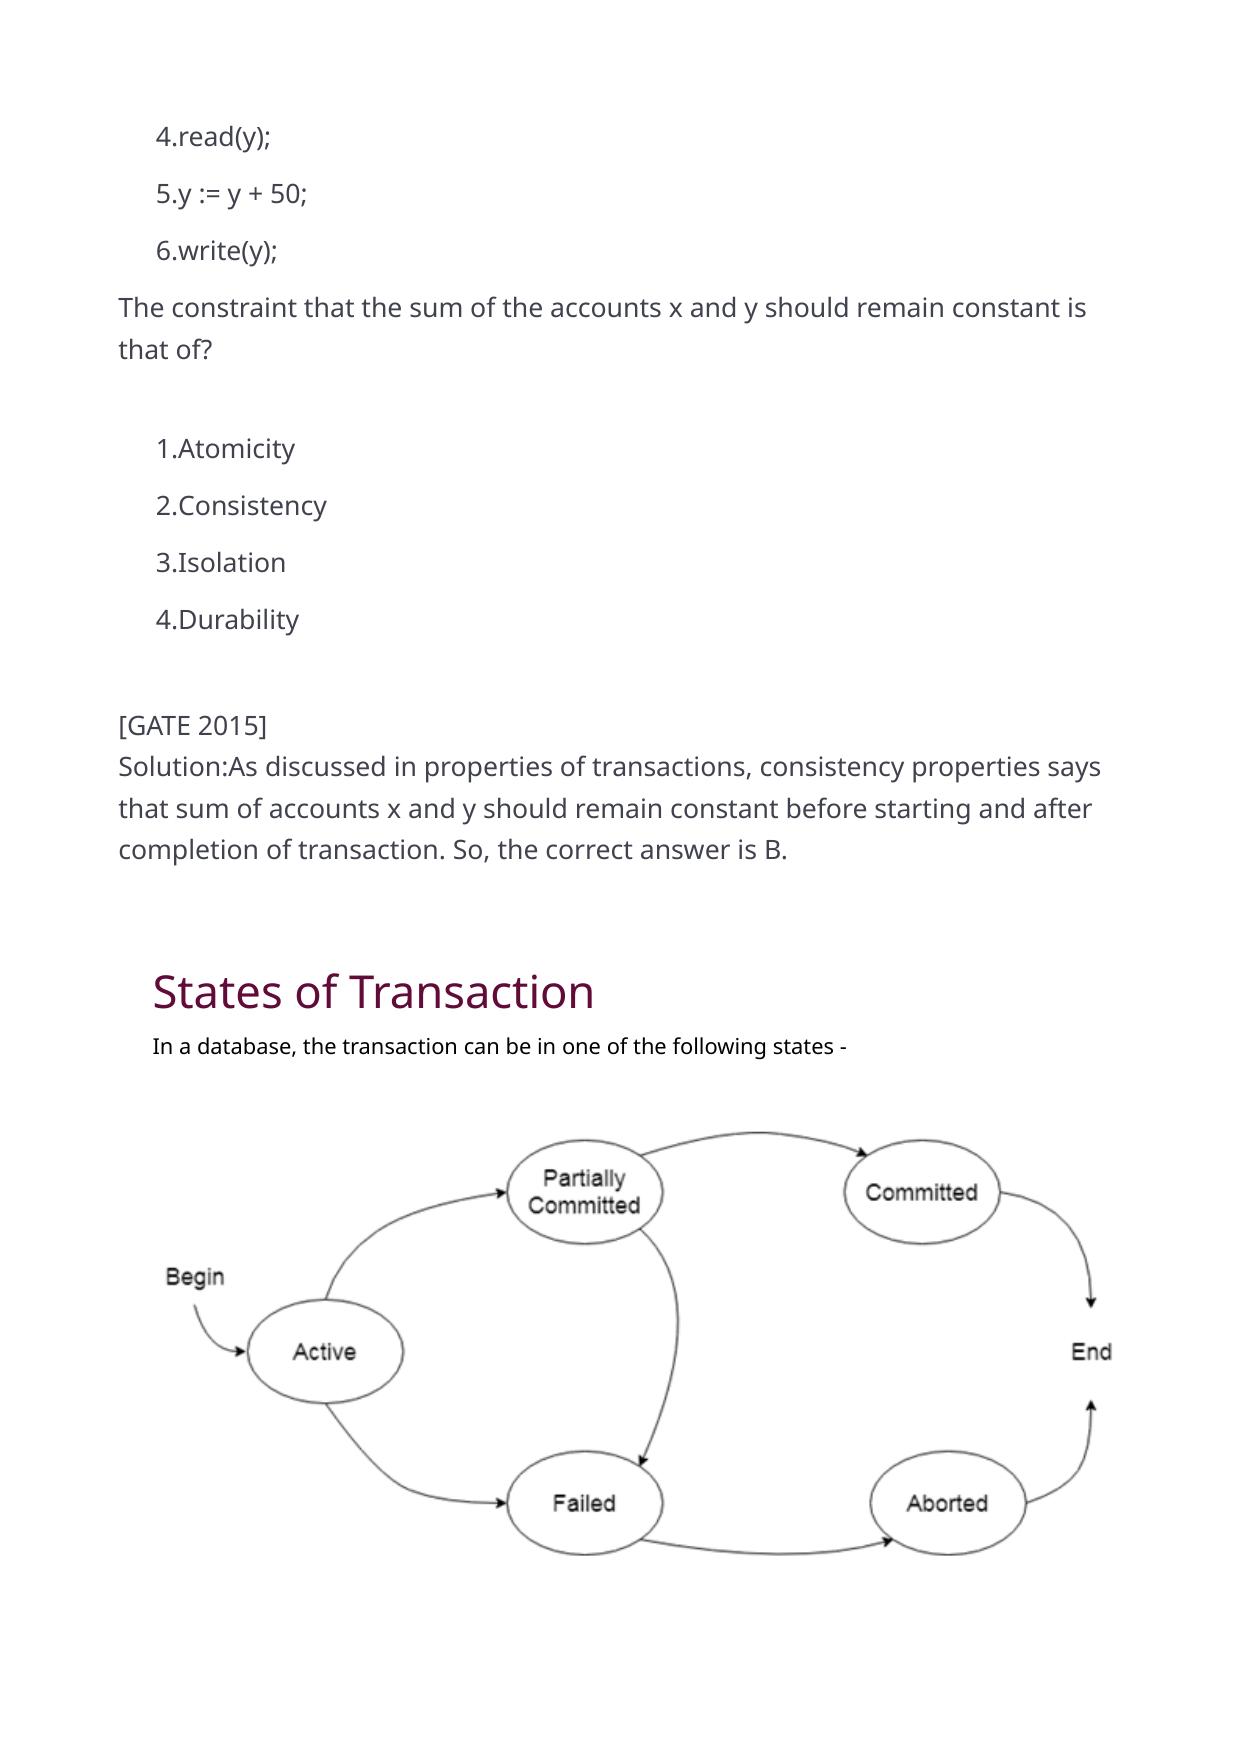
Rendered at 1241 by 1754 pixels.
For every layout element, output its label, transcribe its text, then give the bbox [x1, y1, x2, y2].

table_header States of Transaction In a database, the transaction can be in one of the following states - Active state The active state is the first state of every transaction. In this state, the transaction is being executed. For example: Insertion or deletion or updating a record is done here. But all the records are still not saved to the database. Partially committed In the partially committed state, a transaction executes its final operation, but the data is still not saved to the database. In the total mark calculation example, a final display of the total marks step is executed in this state. Committed A transaction is said to be in a committed state if it executes all its operations successfully. In this state, all the effects are now permanently saved on the database system. Failed state If any of the checks made by the database recovery system fails, then the transaction is said to be in the failed state. In the example of total mark calculation, if the database is not able to fire a query to fetch the marks, then the transaction will fail to execute. Aborted If any of the checks fail and the transaction has reached a failed state then the database recovery system will make sure that the database is in its previous consistent state. If not then it will abort or roll back the transaction to bring the database into a consistent state. If the transaction fails in the middle of the transaction then before executing the transaction, all the executed transactions are rolled back to its consistent state. After aborting the transaction, the database recovery module will select one of the two operations: Re-start the transaction Kill the transaction [118, 906, 1187, 1591]
text The constraint that the sum of the accounts x and y should remain constant is that of? [118, 289, 1122, 409]
list write(y); [156, 232, 1122, 268]
picture [152, 1129, 1134, 1559]
text Solution:As discussed in properties of transactions, consistency properties says that sum of accounts x and y should remain constant before starting and after completion of transaction. So, the correct answer is B. [118, 748, 1122, 867]
text [GATE 2015] [118, 707, 1122, 743]
list read(y); [156, 118, 1122, 154]
list Consistency [156, 487, 1122, 523]
list Isolation [156, 544, 1122, 580]
list y := y + 50; [156, 175, 1122, 211]
list Durability [156, 601, 1122, 637]
list Atomicity [156, 430, 1122, 466]
